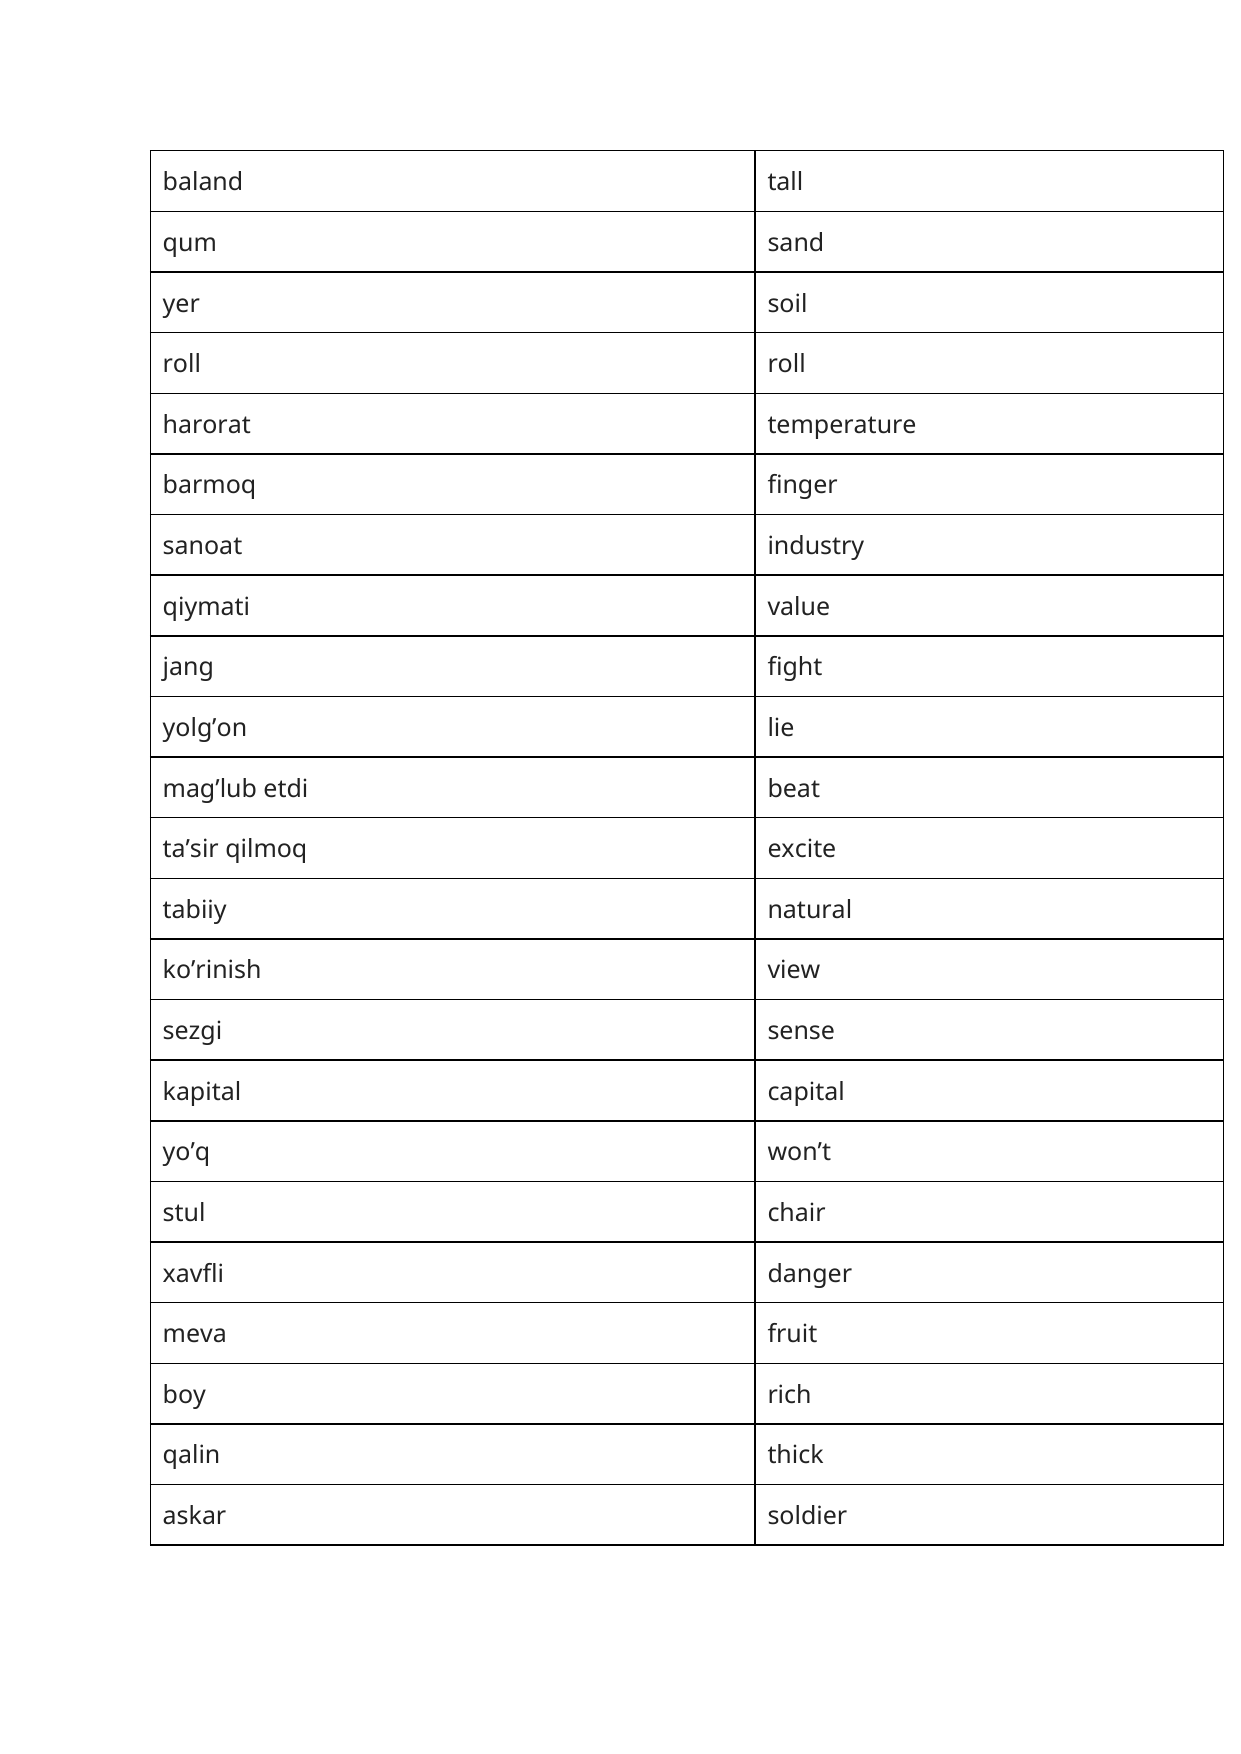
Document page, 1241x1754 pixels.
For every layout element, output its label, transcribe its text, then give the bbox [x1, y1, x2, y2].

table_cell yo’q [151, 1122, 754, 1181]
table_cell excite [756, 818, 1223, 877]
table_cell industry [756, 515, 1223, 574]
table_cell value [756, 576, 1223, 635]
table_cell rich [756, 1364, 1223, 1423]
table_cell askar [151, 1485, 754, 1544]
table_cell natural [756, 879, 1223, 938]
table_cell meva [151, 1303, 754, 1362]
table_cell temperature [756, 394, 1223, 453]
table_cell tabiiy [151, 879, 754, 938]
table_cell soil [756, 273, 1223, 332]
table_cell won’t [756, 1122, 1223, 1181]
table_cell roll [151, 333, 754, 392]
table_cell fruit [756, 1303, 1223, 1362]
table_cell barmoq [151, 455, 754, 514]
table_cell sense [756, 1000, 1223, 1059]
table_cell qalin [151, 1425, 754, 1484]
table_cell sezgi [151, 1000, 754, 1059]
table_cell xavfli [151, 1243, 754, 1302]
table_cell boy [151, 1364, 754, 1423]
table_cell capital [756, 1061, 1223, 1120]
table_cell lie [756, 697, 1223, 756]
table_cell fight [756, 637, 1223, 696]
table_cell qum [151, 212, 754, 271]
table_cell sand [756, 212, 1223, 271]
table_cell roll [756, 333, 1223, 392]
table_cell thick [756, 1425, 1223, 1484]
table_cell ko’rinish [151, 940, 754, 999]
table_cell baland [151, 151, 754, 211]
table_cell soldier [756, 1485, 1223, 1544]
table_cell danger [756, 1243, 1223, 1302]
table_cell yer [151, 273, 754, 332]
table_cell beat [756, 758, 1223, 817]
table_cell finger [756, 455, 1223, 514]
table_cell mag’lub etdi [151, 758, 754, 817]
table_cell chair [756, 1182, 1223, 1241]
table_cell ta’sir qilmoq [151, 818, 754, 877]
table_cell jang [151, 637, 754, 696]
table_cell view [756, 940, 1223, 999]
table_cell kapital [151, 1061, 754, 1120]
table_cell yolg’on [151, 697, 754, 756]
table_cell sanoat [151, 515, 754, 574]
table_cell qiymati [151, 576, 754, 635]
table_cell harorat [151, 394, 754, 453]
table_cell tall [756, 151, 1223, 211]
table_cell stul [151, 1182, 754, 1241]
